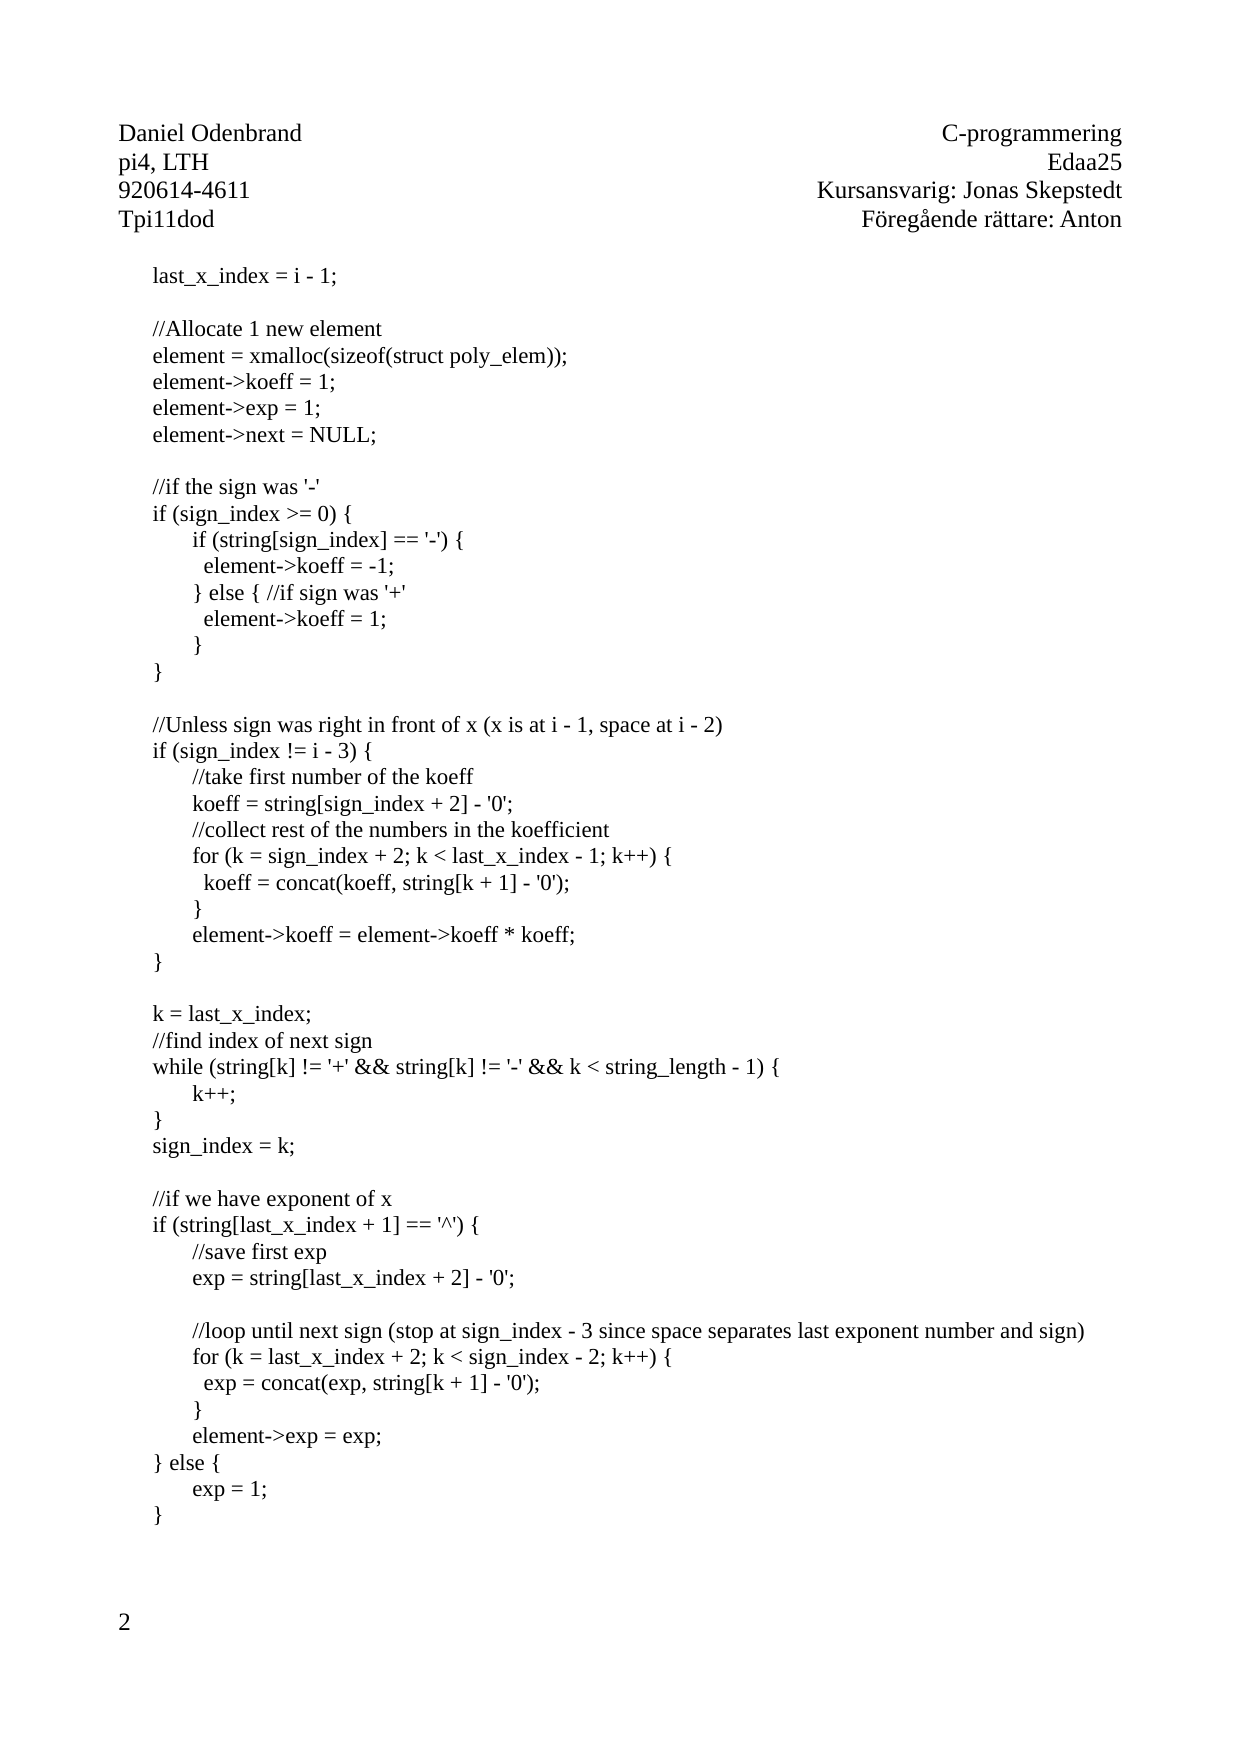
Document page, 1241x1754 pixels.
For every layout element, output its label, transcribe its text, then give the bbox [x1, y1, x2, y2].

text last_x_index = i - 1; [118, 263, 1122, 289]
text element->koeff = -1; [118, 552, 1122, 579]
text element->exp = exp; [118, 1422, 1122, 1448]
text } [118, 1396, 1122, 1422]
text koeff = string[sign_index + 2] - '0'; [118, 790, 1122, 816]
text } [118, 1106, 1122, 1132]
text sign_index = k; [118, 1132, 1122, 1159]
text //if the sign was '-' [118, 473, 1122, 500]
text k = last_x_index; [118, 1001, 1122, 1027]
text k++; [118, 1079, 1122, 1106]
text exp = concat(exp, string[k + 1] - '0'); [118, 1369, 1122, 1396]
text element->koeff = element->koeff * koeff; [118, 921, 1122, 948]
text //Unless sign was right in front of x (x is at i - 1, space at i - 2) [118, 711, 1122, 737]
text for (k = sign_index + 2; k < last_x_index - 1; k++) { [118, 842, 1122, 869]
text exp = string[last_x_index + 2] - '0'; [118, 1264, 1122, 1290]
text } else { //if sign was '+' [118, 579, 1122, 605]
text element = xmalloc(sizeof(struct poly_elem)); [118, 342, 1122, 368]
text } [118, 948, 1122, 974]
text //collect rest of the numbers in the koefficient [118, 816, 1122, 842]
text //save first exp [118, 1238, 1122, 1264]
text //find index of next sign [118, 1027, 1122, 1053]
text } [118, 895, 1122, 921]
text if (sign_index >= 0) { [118, 500, 1122, 526]
text //if we have exponent of x [118, 1185, 1122, 1211]
text exp = 1; [118, 1475, 1122, 1501]
text } else { [118, 1448, 1122, 1475]
text //Allocate 1 new element [118, 315, 1122, 342]
text //loop until next sign (stop at sign_index - 3 since space separates last exponent number and sign) [118, 1317, 1122, 1343]
text } [118, 658, 1122, 684]
text //take first number of the koeff [118, 763, 1122, 790]
text if (sign_index != i - 3) { [118, 737, 1122, 763]
text for (k = last_x_index + 2; k < sign_index - 2; k++) { [118, 1343, 1122, 1369]
text while (string[k] != '+' && string[k] != '-' && k < string_length - 1) { [118, 1053, 1122, 1079]
text element->koeff = 1; [118, 605, 1122, 632]
text koeff = concat(koeff, string[k + 1] - '0'); [118, 869, 1122, 895]
text if (string[last_x_index + 1] == '^') { [118, 1211, 1122, 1238]
text if (string[sign_index] == '-') { [118, 526, 1122, 552]
text } [118, 632, 1122, 658]
text } [118, 1501, 1122, 1528]
text element->koeff = 1; [118, 368, 1122, 394]
text element->next = NULL; [118, 421, 1122, 447]
text element->exp = 1; [118, 394, 1122, 421]
